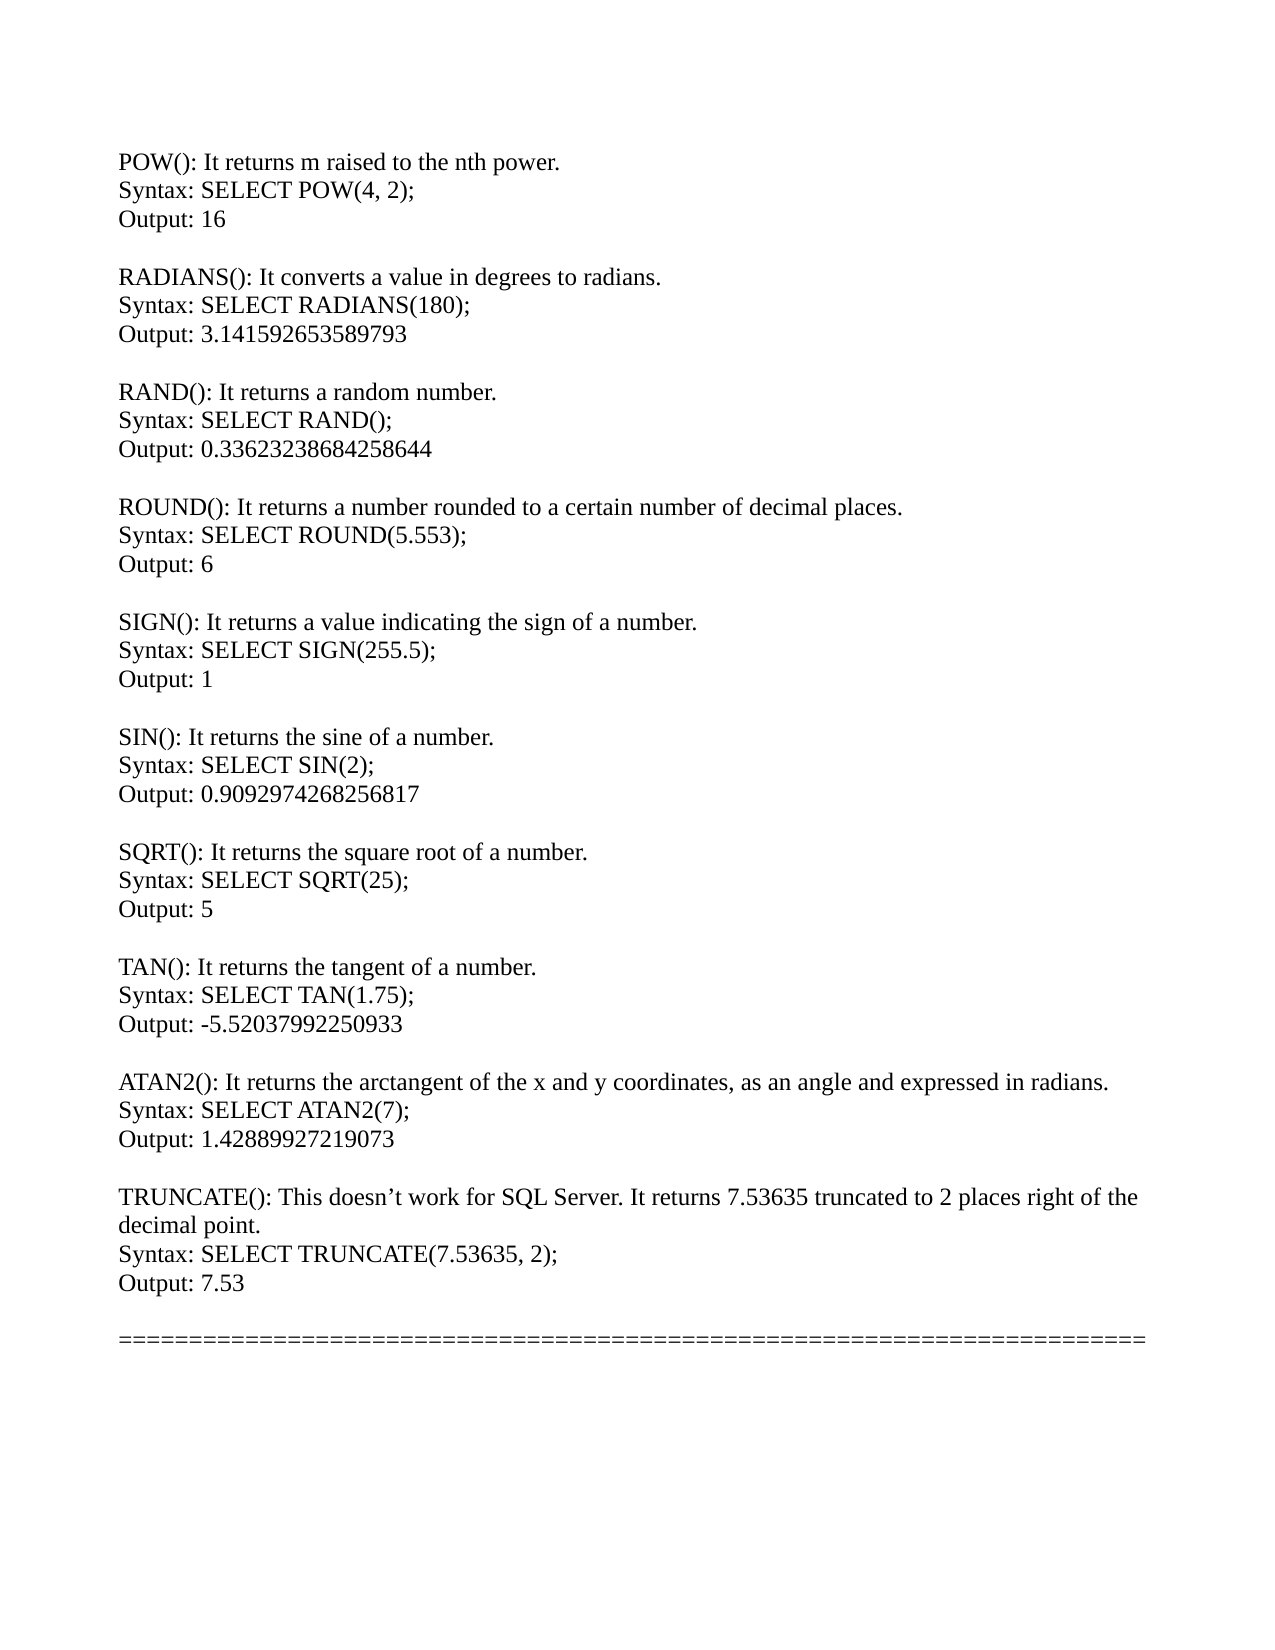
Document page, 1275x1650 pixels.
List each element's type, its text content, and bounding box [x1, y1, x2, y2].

text TAN(): It returns the tangent of a number. [118, 952, 1157, 981]
text Output: 7.53 [118, 1268, 1157, 1297]
text POW(): It returns m raised to the nth power. [118, 147, 1157, 176]
text Output: 0.9092974268256817 [118, 779, 1157, 808]
text Syntax: SELECT RAND(); [118, 406, 1157, 434]
text Syntax: SELECT RADIANS(180); [118, 291, 1157, 319]
text Output: 0.33623238684258644 [118, 434, 1157, 463]
text Syntax: SELECT POW(4, 2); [118, 176, 1157, 204]
text Syntax: SELECT SIGN(255.5); [118, 636, 1157, 664]
text Output: 16 [118, 204, 1157, 233]
text SIN(): It returns the sine of a number. [118, 722, 1157, 751]
text Syntax: SELECT SIN(2); [118, 751, 1157, 779]
text Output: 1.42889927219073 [118, 1124, 1157, 1153]
text SQRT(): It returns the square root of a number. [118, 837, 1157, 866]
text Output: 6 [118, 549, 1157, 578]
text Syntax: SELECT ROUND(5.553); [118, 521, 1157, 549]
text Syntax: SELECT TAN(1.75); [118, 981, 1157, 1009]
text ========================================================================= [118, 1326, 1157, 1354]
text RAND(): It returns a random number. [118, 377, 1157, 406]
text Output: -5.52037992250933 [118, 1009, 1157, 1038]
text Output: 5 [118, 894, 1157, 923]
text Syntax: SELECT SQRT(25); [118, 866, 1157, 894]
text SIGN(): It returns a value indicating the sign of a number. [118, 607, 1157, 636]
text ATAN2(): It returns the arctangent of the x and y coordinates, as an angle and expressed in radians. [118, 1067, 1157, 1096]
text Output: 1 [118, 664, 1157, 693]
text ROUND(): It returns a number rounded to a certain number of decimal places. [118, 492, 1157, 521]
text RADIANS(): It converts a value in degrees to radians. [118, 262, 1157, 291]
text Output: 3.141592653589793 [118, 319, 1157, 348]
text Syntax: SELECT ATAN2(7); [118, 1096, 1157, 1124]
text Syntax: SELECT TRUNCATE(7.53635, 2); [118, 1239, 1157, 1268]
text TRUNCATE(): This doesn’t work for SQL Server. It returns 7.53635 truncated to 2 places right of the decimal point. [118, 1182, 1157, 1239]
